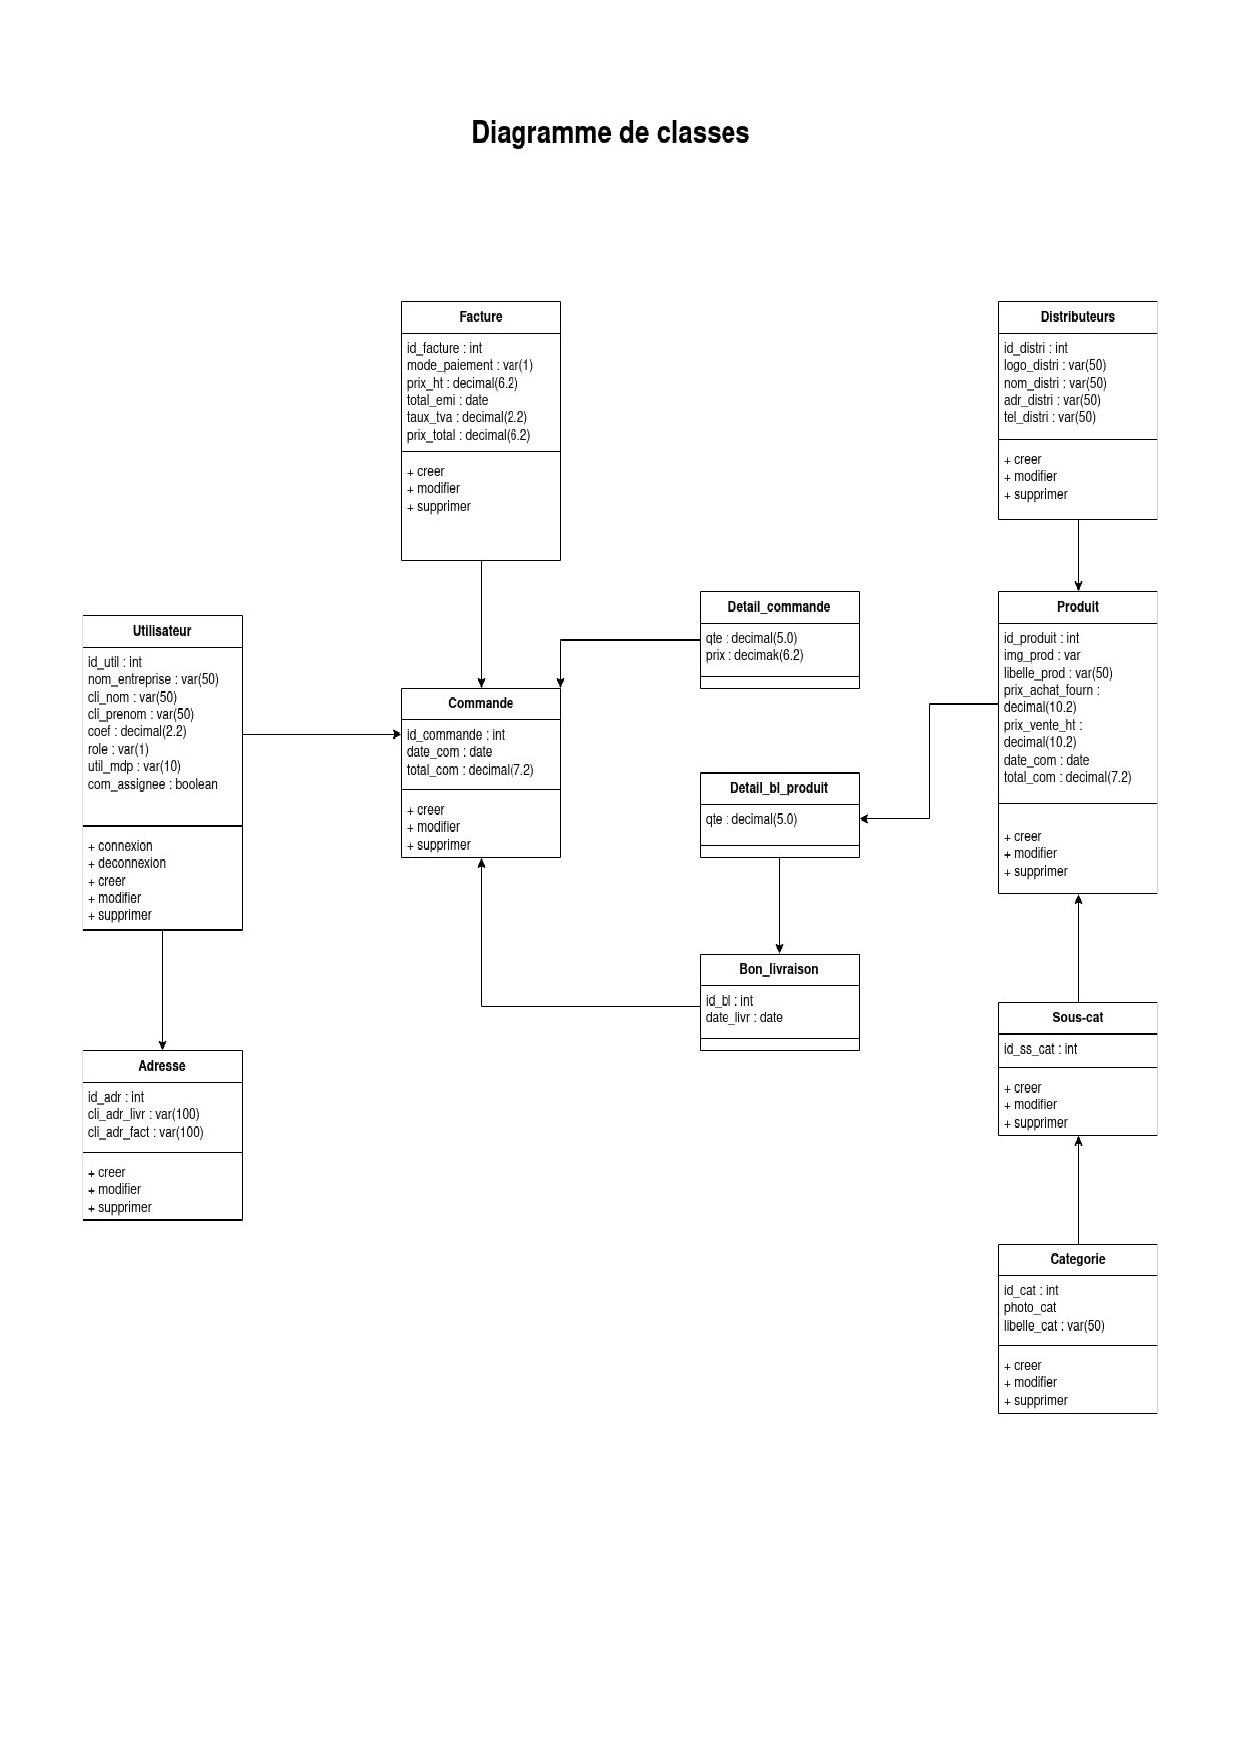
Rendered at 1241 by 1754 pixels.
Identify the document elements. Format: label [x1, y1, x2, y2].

picture [82, 118, 1158, 1418]
